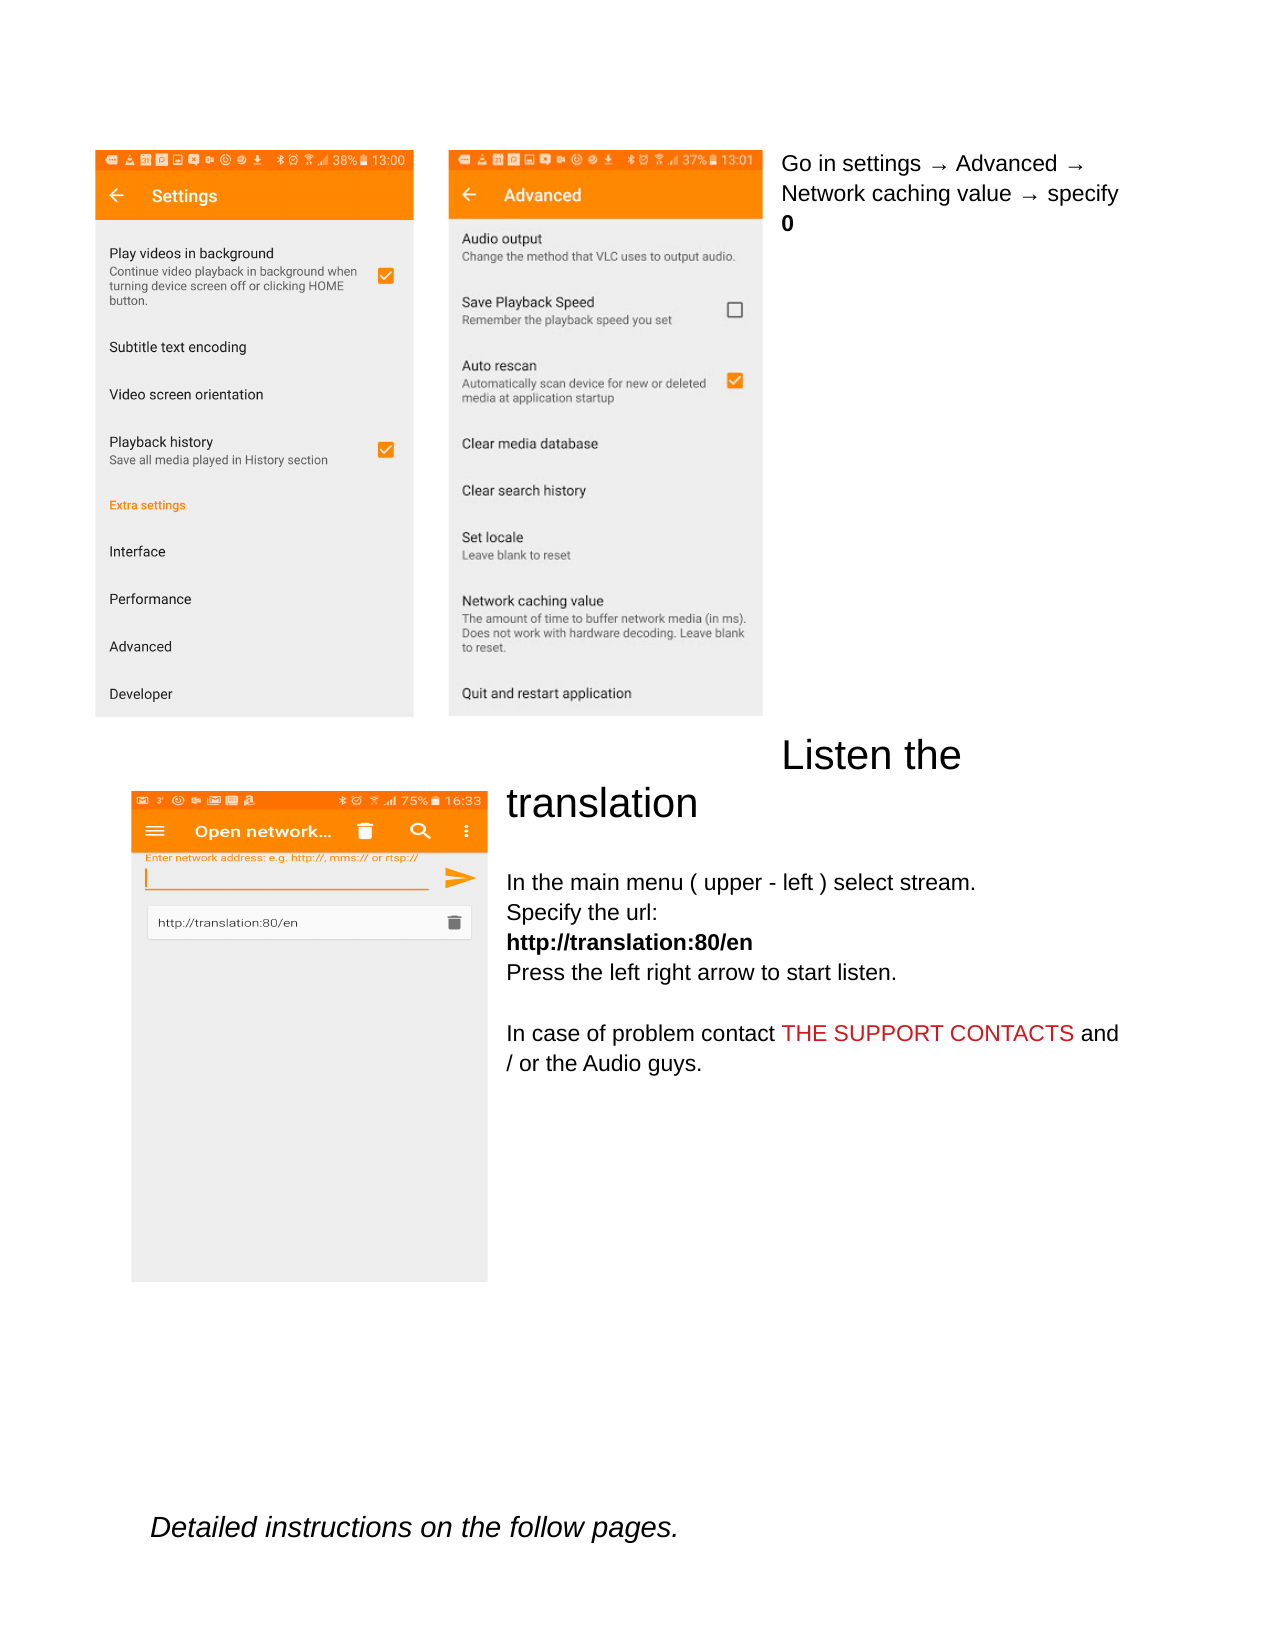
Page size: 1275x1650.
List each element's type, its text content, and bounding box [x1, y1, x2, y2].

text Press the left right arrow to start listen. [488, 959, 1125, 986]
text Go in settings → Advanced → Network caching value → specify 0 [763, 150, 1125, 237]
picture [448, 150, 763, 716]
text [414, 150, 448, 237]
picture [95, 150, 414, 717]
text In the main menu ( upper - left ) select stream. [488, 869, 1125, 895]
text Specify the url: [488, 899, 1125, 925]
text In case of problem contact THE SUPPORT CONTACTS and / or the Audio guys. [488, 1020, 1125, 1076]
subtitle Listen the translation [150, 730, 1125, 826]
picture [131, 791, 488, 1282]
text http://translation:80/en [488, 929, 1125, 956]
